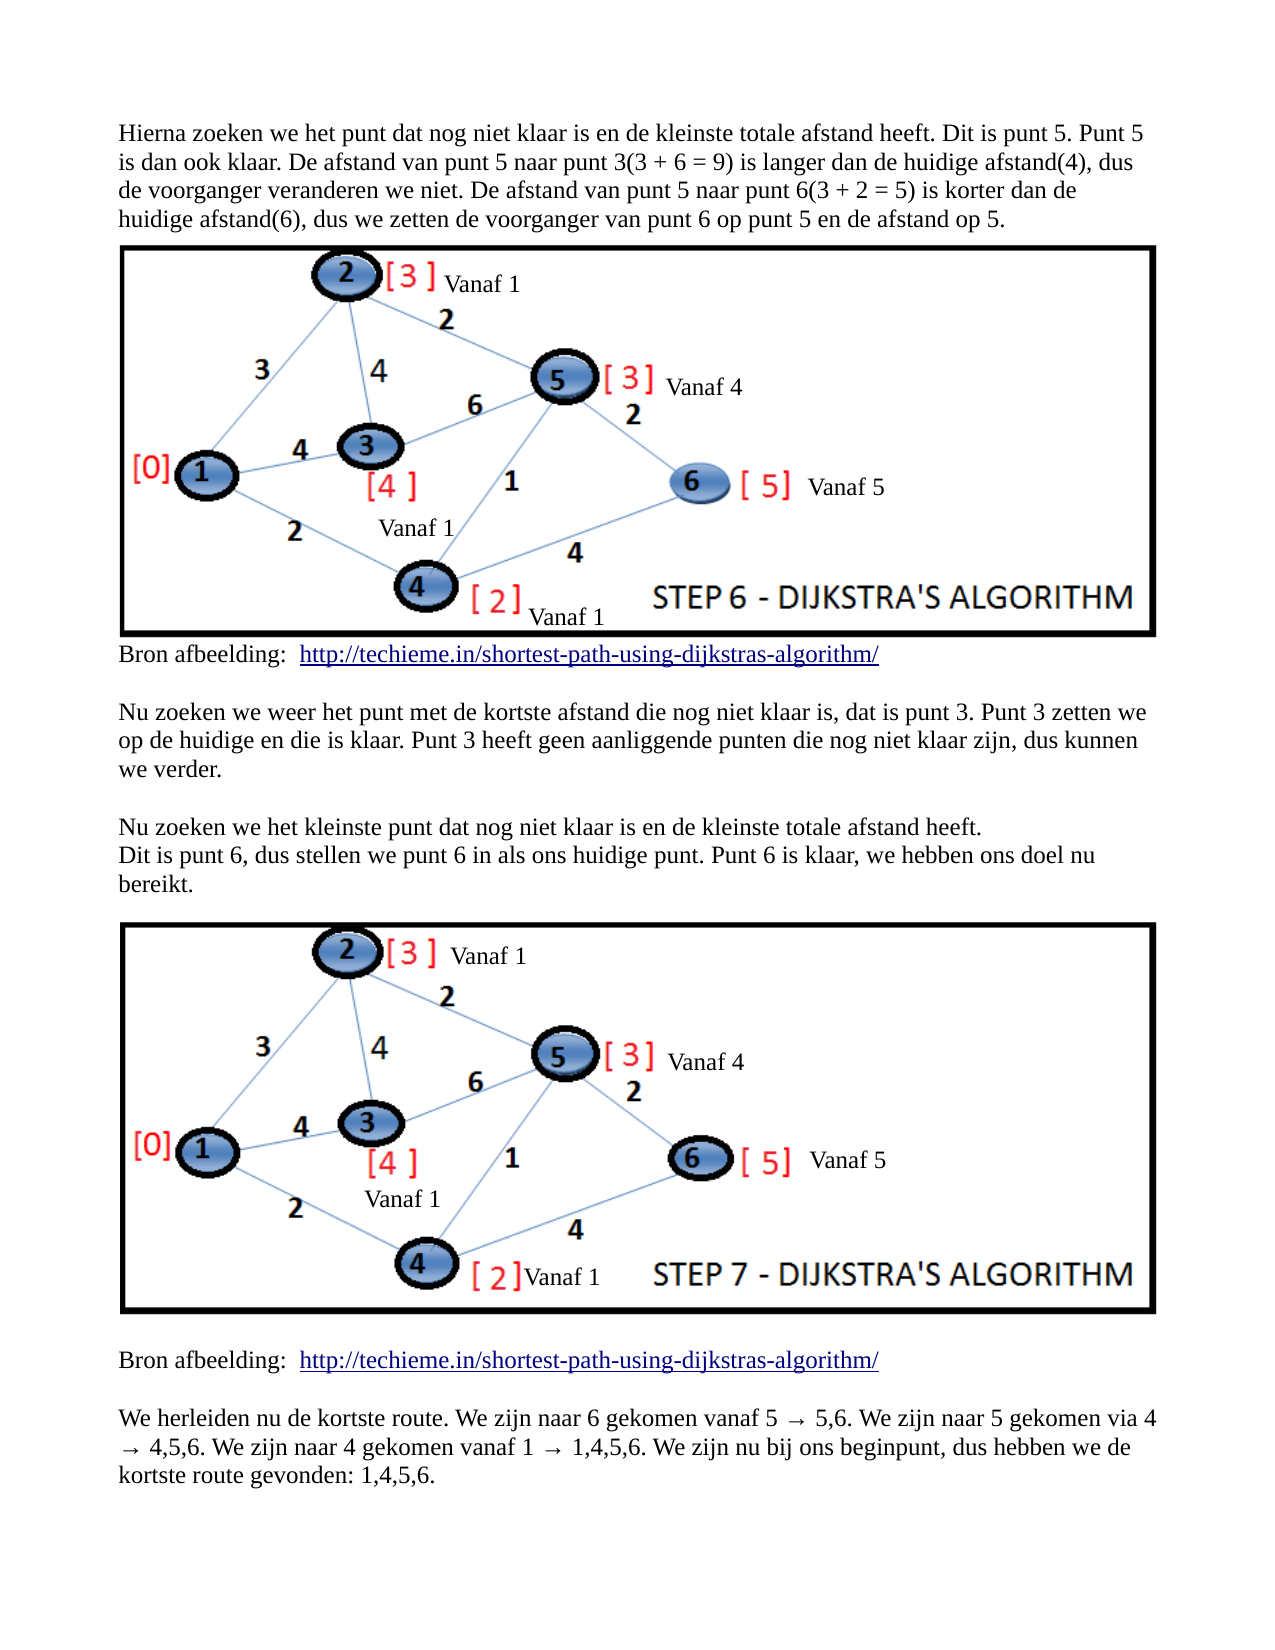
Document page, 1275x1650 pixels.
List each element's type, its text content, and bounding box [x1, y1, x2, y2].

text Dit is punt 6, dus stellen we punt 6 in als ons huidige punt. Punt 6 is klaar, we hebben ons doel nu bereikt. [118, 841, 1157, 898]
text Hierna zoeken we het punt dat nog niet klaar is en de kleinste totale afstand heeft. Dit is punt 5. Punt 5 is dan ook klaar. De afstand van punt 5 naar punt 3(3 + 6 = 9) is langer dan de huidige afstand(4), dus de voorganger veranderen we niet. De afstand van punt 5 naar punt 6(3 + 2 = 5) is korter dan de huidige afstand(6), dus we zetten de voorganger van punt 6 op punt 5 en de afstand op 5. [118, 118, 1157, 233]
text Bron afbeelding: http://techieme.in/shortest-path-using-dijkstras-algorithm/ [118, 233, 1157, 668]
text Bron afbeelding: http://techieme.in/shortest-path-using-dijkstras-algorithm/ [118, 1346, 1157, 1374]
text We herleiden nu de kortste route. We zijn naar 6 gekomen vanaf 5 → 5,6. We zijn naar 5 gekomen via 4 → 4,5,6. We zijn naar 4 gekomen vanaf 1 → 1,4,5,6. We zijn nu bij ons beginpunt, dus hebben we de kortste route gevonden: 1,4,5,6. [118, 1403, 1157, 1489]
text Nu zoeken we weer het punt met de kortste afstand die nog niet klaar is, dat is punt 3. Punt 3 zetten we op de huidige en die is klaar. Punt 3 heeft geen aanliggende punten die nog niet klaar zijn, dus kunnen we verder. [118, 697, 1157, 783]
picture [120, 921, 1159, 1317]
picture [119, 244, 1159, 640]
text Nu zoeken we het kleinste punt dat nog niet klaar is en de kleinste totale afstand heeft. [118, 812, 1157, 841]
